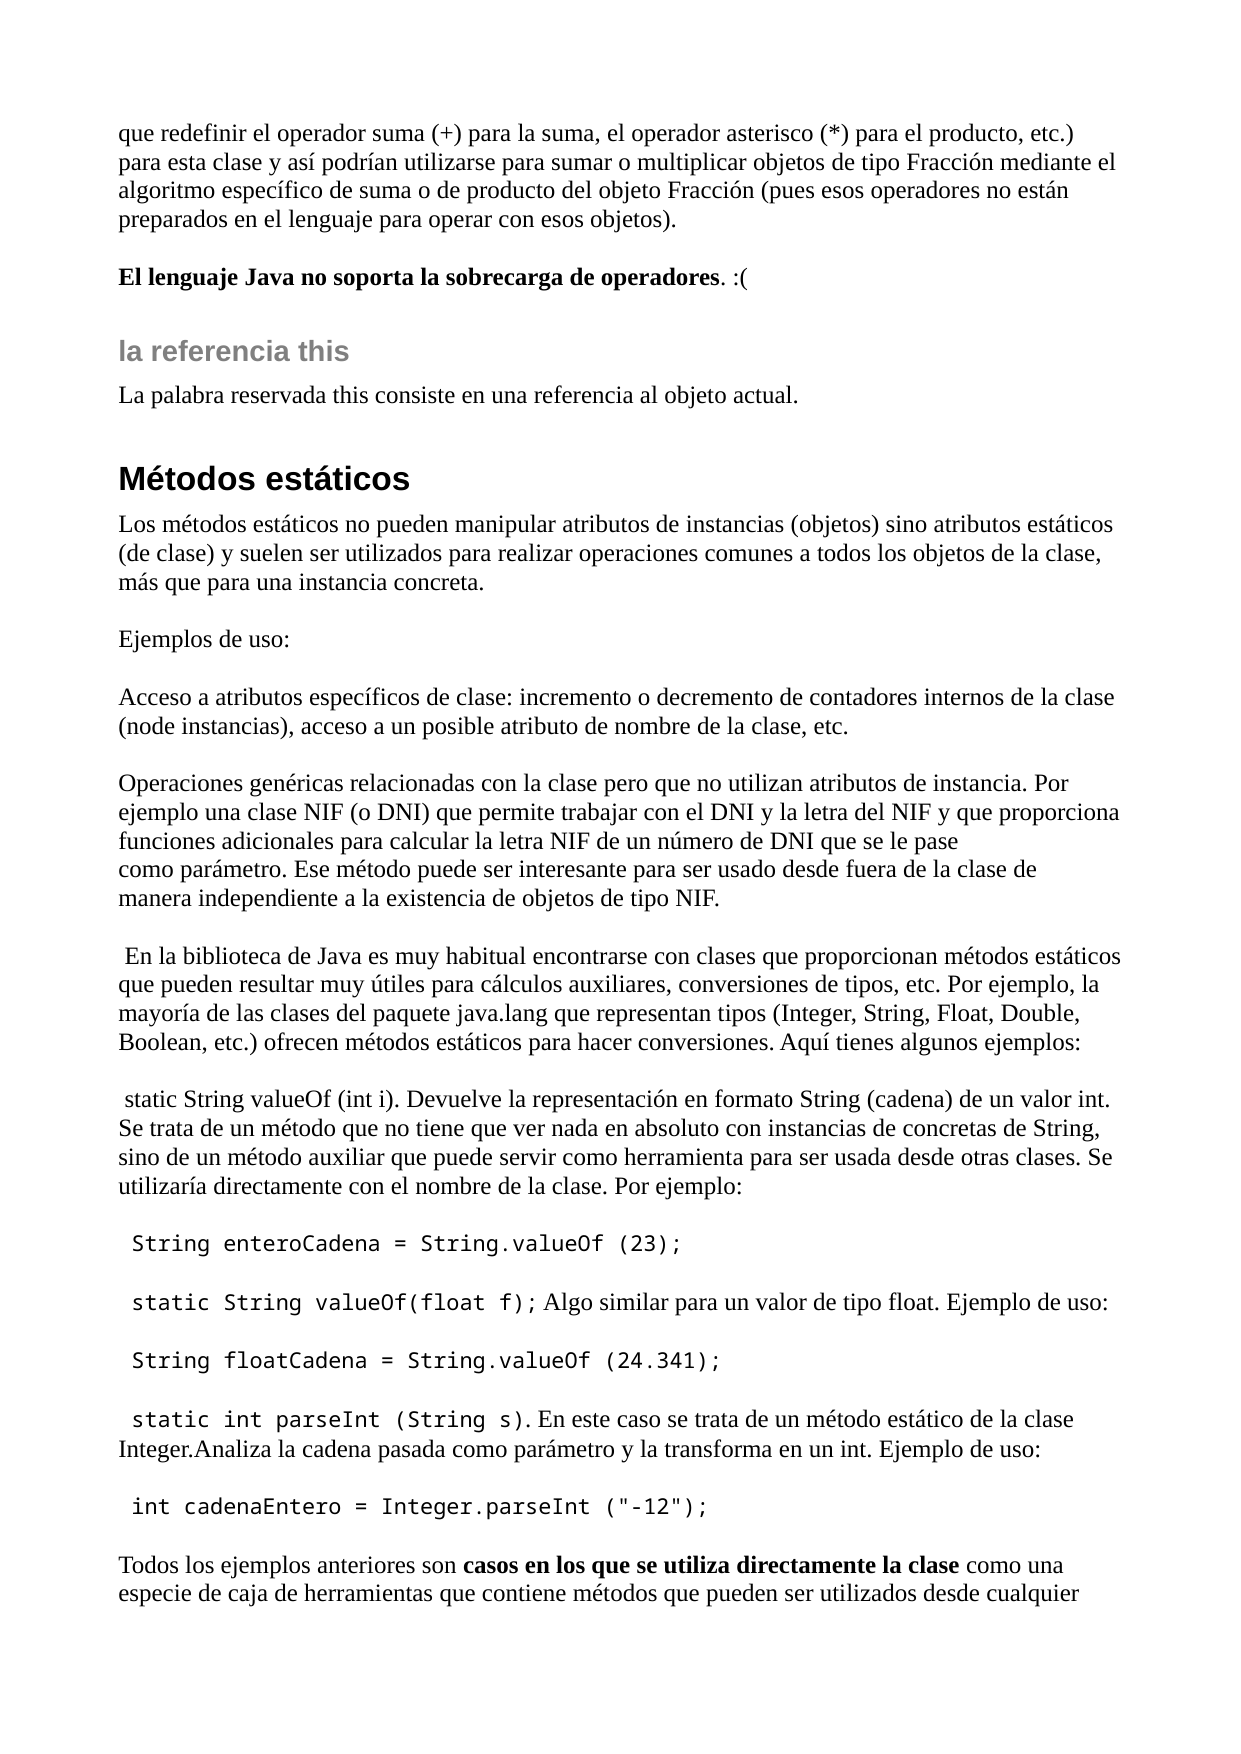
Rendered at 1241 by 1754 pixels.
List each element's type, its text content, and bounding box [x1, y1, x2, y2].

subtitle la referencia this [118, 334, 1122, 367]
text int cadenaEntero = Integer.parseInt ("-12"); [118, 1491, 1122, 1521]
text Todos los ejemplos anteriores son casos en los que se utiliza directamente la clase como una especie de caja de herramientas que contiene métodos que pueden ser utilizados desde cualquier [118, 1550, 1122, 1607]
text Ejemplos de uso: [118, 624, 1122, 653]
text String enteroCadena = String.valueOf (23); [118, 1228, 1122, 1258]
text static int parseInt (String s). En este caso se trata de un método estático de la clase Integer.Analiza la cadena pasada como parámetro y la transforma en un int. Ejemplo de uso: [118, 1404, 1122, 1462]
text String floatCadena = String.valueOf (24.341); [118, 1345, 1122, 1375]
text static String valueOf (int i). Devuelve la representación en formato String (cadena) de un valor int. Se trata de un método que no tiene que ver nada en absoluto con instancias de concretas de String, sino de un método auxiliar que puede servir como herramienta para ser usada desde otras clases. Se utilizaría directamente con el nombre de la clase. Por ejemplo: [118, 1084, 1122, 1199]
text La palabra reservada this consiste en una referencia al objeto actual. [118, 380, 1122, 409]
text Operaciones genéricas relacionadas con la clase pero que no utilizan atributos de instancia. Por ejemplo una clase NIF (o DNI) que permite trabajar con el DNI y la letra del NIF y que proporciona funciones adicionales para calcular la letra NIF de un número de DNI que se le pase [118, 768, 1122, 854]
text En la biblioteca de Java es muy habitual encontrarse con clases que proporcionan métodos estáticos que pueden resultar muy útiles para cálculos auxiliares, conversiones de tipos, etc. Por ejemplo, la mayoría de las clases del paquete java.lang que representan tipos (Integer, String, Float, Double, Boolean, etc.) ofrecen métodos estáticos para hacer conversiones. Aquí tienes algunos ejemplos: [118, 941, 1122, 1056]
text que redefinir el operador suma (+) para la suma, el operador asterisco (*) para el producto, etc.) para esta clase y así podrían utilizarse para sumar o multiplicar objetos de tipo Fracción mediante el algoritmo específico de suma o de producto del objeto Fracción (pues esos operadores no están preparados en el lenguaje para operar con esos objetos). [118, 118, 1122, 233]
text Acceso a atributos específicos de clase: incremento o decremento de contadores internos de la clase (node instancias), acceso a un posible atributo de nombre de la clase, etc. [118, 682, 1122, 739]
text static String valueOf(float f); Algo similar para un valor de tipo float. Ejemplo de uso: [118, 1287, 1122, 1317]
text Los métodos estáticos no pueden manipular atributos de instancias (objetos) sino atributos estáticos (de clase) y suelen ser utilizados para realizar operaciones comunes a todos los objetos de la clase, más que para una instancia concreta. [118, 509, 1122, 596]
text manera independiente a la existencia de objetos de tipo NIF. [118, 883, 1122, 912]
text El lenguaje Java no soporta la sobrecarga de operadores. :( [118, 262, 1122, 291]
subtitle Métodos estáticos [118, 458, 1122, 497]
text como parámetro. Ese método puede ser interesante para ser usado desde fuera de la clase de [118, 854, 1122, 883]
